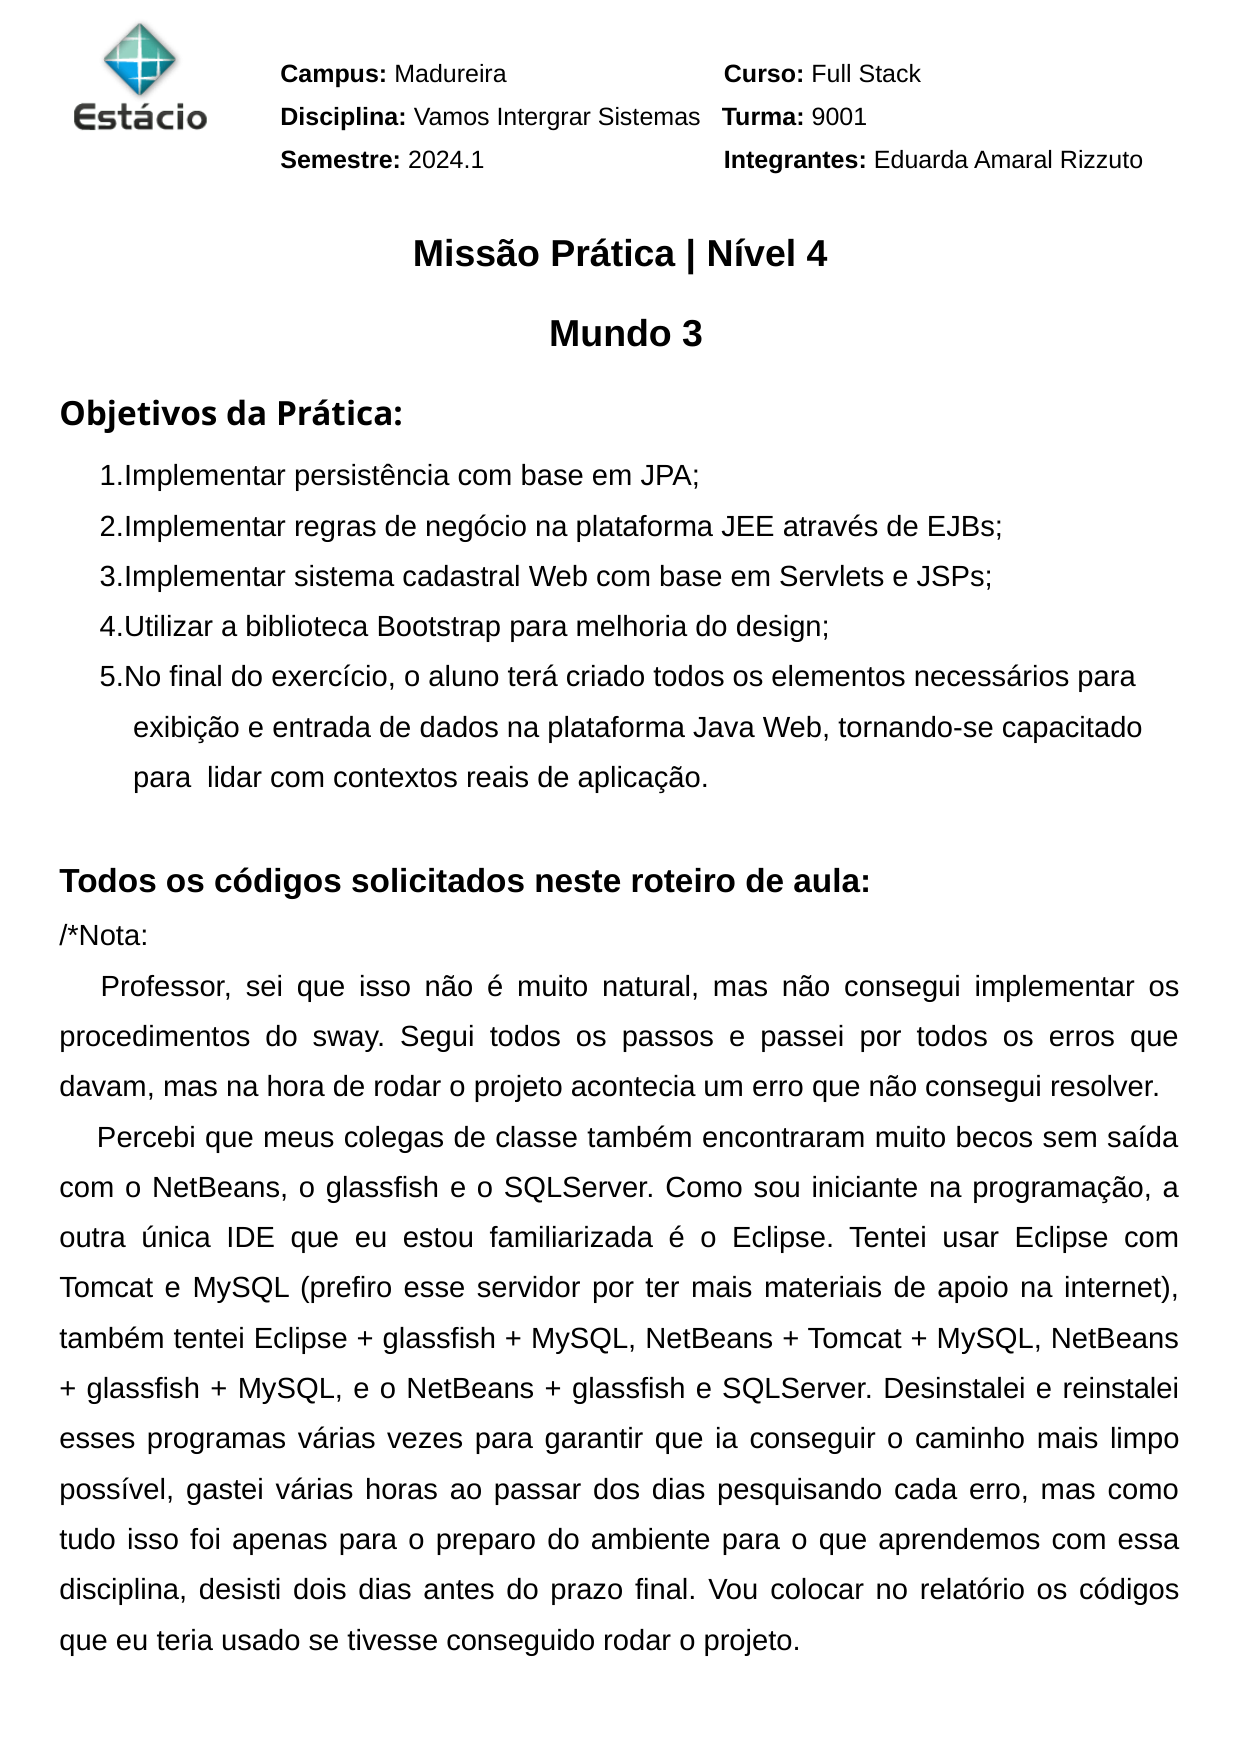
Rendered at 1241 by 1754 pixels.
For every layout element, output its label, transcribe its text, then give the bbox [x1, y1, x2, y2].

list 5.No final do exercício, o aluno terá criado todos os elementos necessários para exibição e entrada de dados na plataforma Java Web, tornando-se capacitado para lidar com contextos reais de aplicação. [59, 659, 1181, 794]
list Todos os códigos solicitados neste roteiro de aula: [59, 861, 1181, 899]
list 3.Implementar sistema cadastral Web com base em Servlets e JSPs; [59, 559, 1181, 592]
text Disciplina: Vamos Intergrar Sistemas Turma: 9001 [281, 102, 1181, 131]
text Campus: Madureira Curso: Full Stack [281, 59, 1181, 88]
text Percebi que meus colegas de classe também encontraram muito becos sem saída com o NetBeans, o glassfish e o SQLServer. Como sou iniciante na programação, a outra única IDE que eu estou familiarizada é o Eclipse. Tentei usar Eclipse com Tomcat e MySQL (prefiro esse servidor por ter mais materiais de apoio na internet), também tentei Eclipse + glassfish + MySQL, NetBeans + Tomcat + MySQL, NetBeans + glassfish + MySQL, e o NetBeans + glassfish e SQLServer. Desinstalei e reinstalei esses programas várias vezes para garantir que ia conseguir o caminho mais limpo possível, gastei várias horas ao passar dos dias pesquisando cada erro, mas como tudo isso foi apenas para o preparo do ambiente para o que aprendemos com essa disciplina, desisti dois dias antes do prazo final. Vou colocar no relatório os códigos que eu teria usado se tivesse conseguido rodar o projeto. [59, 1119, 1181, 1656]
text Professor, sei que isso não é muito natural, mas não consegui implementar os procedimentos do sway. Segui todos os passos e passei por todos os erros que davam, mas na hora de rodar o projeto acontecia um erro que não consegui resolver. [59, 969, 1181, 1103]
list /*Nota: [59, 918, 1181, 952]
list 4.Utilizar a biblioteca Bootstrap para melhoria do design; [59, 609, 1181, 643]
list 1.Implementar persistência com base em JPA; [59, 458, 1181, 492]
text Semestre: 2024.1 Integrantes: Eduarda Amaral Rizzuto [59, 145, 1181, 174]
list Objetivos da Prática: [59, 390, 1181, 436]
list 2.Implementar regras de negócio na plataforma JEE através de EJBs; [59, 508, 1181, 542]
picture [0, 0, 281, 164]
text Missão Prática | Nível 4 [59, 232, 1181, 275]
text Mundo 3 [71, 311, 1181, 354]
